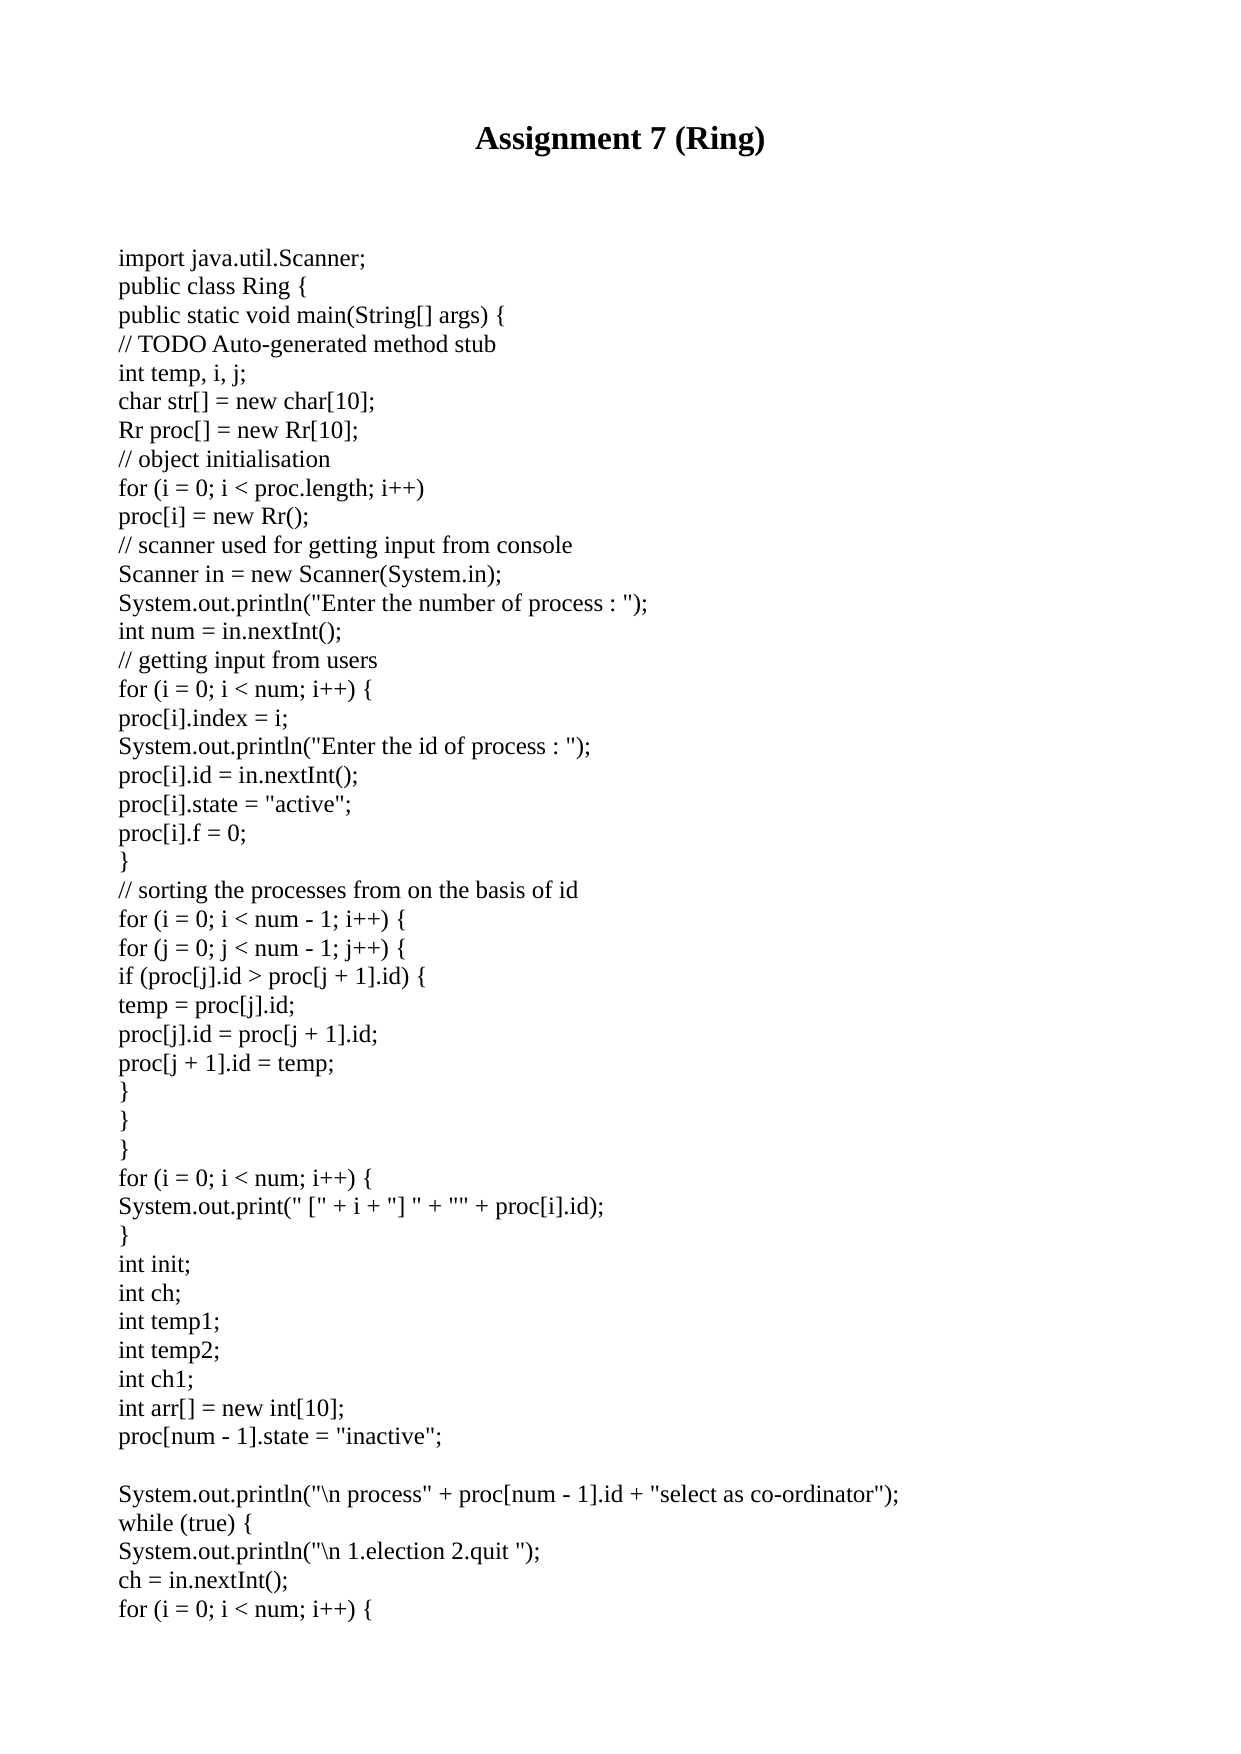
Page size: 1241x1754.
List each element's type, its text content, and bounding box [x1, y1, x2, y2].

text proc[j + 1].id = temp; [118, 1048, 1122, 1076]
text proc[i].id = in.nextInt(); [118, 760, 1122, 789]
text for (i = 0; i < num; i++) { [118, 674, 1122, 703]
text public class Ring { [118, 271, 1122, 300]
text // object initialisation [118, 444, 1122, 473]
text public static void main(String[] args) { [118, 300, 1122, 329]
text Assignment 7 (Ring) [118, 118, 1122, 156]
text int temp2; [118, 1335, 1122, 1364]
text // TODO Auto-generated method stub [118, 329, 1122, 358]
text System.out.println("\n process" + proc[num - 1].id + "select as co-ordinator"); [118, 1479, 1122, 1508]
text for (i = 0; i < num; i++) { [118, 1163, 1122, 1191]
text // sorting the processes from on the basis of id [118, 875, 1122, 904]
text // getting input from users [118, 645, 1122, 674]
text for (i = 0; i < proc.length; i++) [118, 473, 1122, 501]
text for (i = 0; i < num - 1; i++) { [118, 904, 1122, 933]
text } [118, 1105, 1122, 1134]
text ch = in.nextInt(); [118, 1565, 1122, 1594]
text int ch; [118, 1278, 1122, 1306]
text temp = proc[j].id; [118, 990, 1122, 1019]
text for (j = 0; j < num - 1; j++) { [118, 933, 1122, 961]
text while (true) { [118, 1508, 1122, 1536]
text proc[i].f = 0; [118, 818, 1122, 846]
text proc[i].state = "active"; [118, 789, 1122, 818]
text System.out.print(" [" + i + "] " + "" + proc[i].id); [118, 1191, 1122, 1220]
text char str[] = new char[10]; [118, 386, 1122, 415]
text int ch1; [118, 1364, 1122, 1393]
text System.out.println("Enter the id of process : "); [118, 731, 1122, 760]
text proc[j].id = proc[j + 1].id; [118, 1019, 1122, 1048]
text int num = in.nextInt(); [118, 616, 1122, 645]
text proc[num - 1].state = "inactive"; [118, 1421, 1122, 1450]
text if (proc[j].id > proc[j + 1].id) { [118, 961, 1122, 990]
text int temp1; [118, 1306, 1122, 1335]
text } [118, 846, 1122, 875]
text } [118, 1076, 1122, 1105]
text System.out.println("Enter the number of process : "); [118, 588, 1122, 616]
text // scanner used for getting input from console [118, 530, 1122, 559]
text proc[i] = new Rr(); [118, 501, 1122, 530]
text int arr[] = new int[10]; [118, 1393, 1122, 1421]
text Rr proc[] = new Rr[10]; [118, 415, 1122, 444]
text for (i = 0; i < num; i++) { [118, 1594, 1122, 1623]
text int init; [118, 1249, 1122, 1278]
text Scanner in = new Scanner(System.in); [118, 559, 1122, 588]
text int temp, i, j; [118, 358, 1122, 386]
text System.out.println("\n 1.election 2.quit "); [118, 1536, 1122, 1565]
text proc[i].index = i; [118, 703, 1122, 731]
text } [118, 1134, 1122, 1163]
text } [118, 1220, 1122, 1249]
text import java.util.Scanner; [118, 243, 1122, 271]
